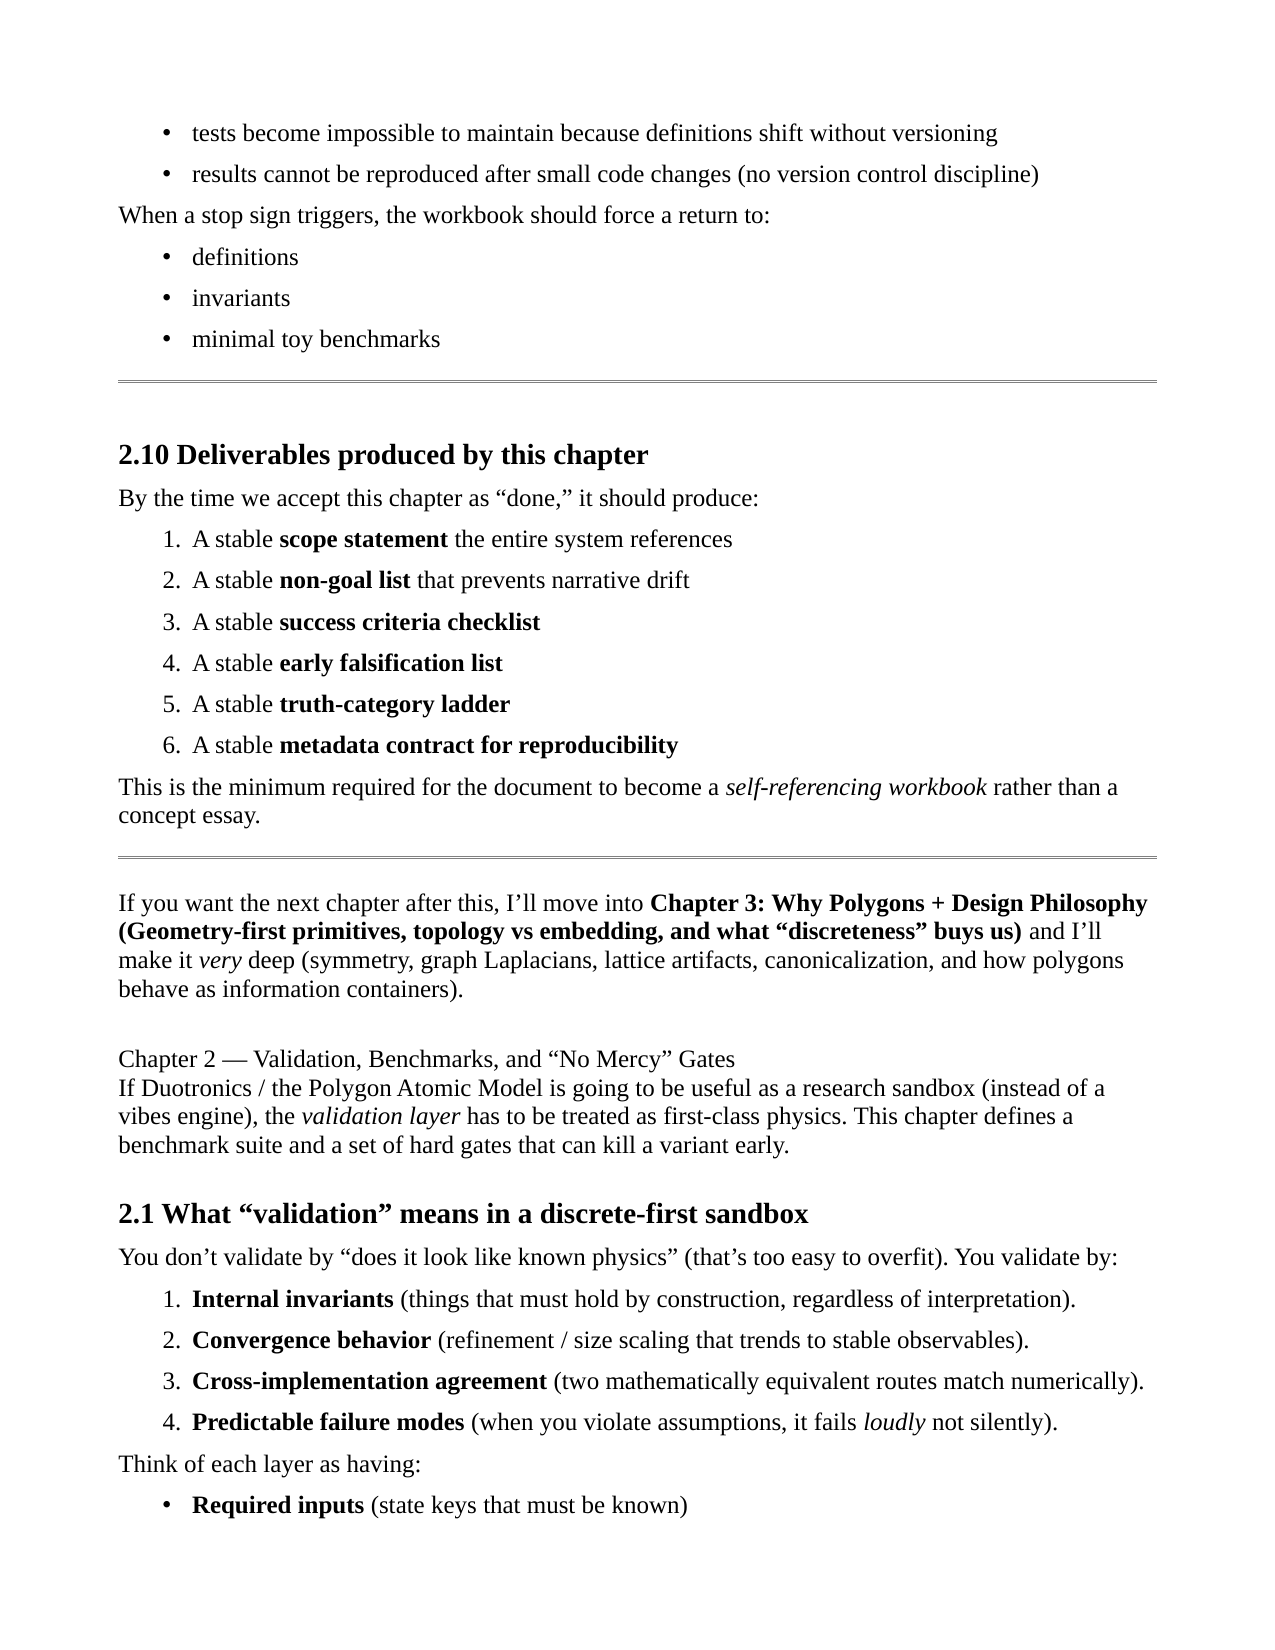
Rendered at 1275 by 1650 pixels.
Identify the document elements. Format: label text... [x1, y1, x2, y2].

text Think of each layer as having: [118, 1449, 1157, 1477]
list minimal toy benchmarks [162, 324, 1157, 353]
text When a stop sign triggers, the workbook should force a return to: [118, 201, 1157, 229]
list Internal invariants (things that must hold by construction, regardless of interpretation). [162, 1284, 1157, 1312]
list A stable scope statement the entire system references [162, 524, 1157, 553]
list Predictable failure modes (when you violate assumptions, it fails loudly not silently). [162, 1407, 1157, 1436]
text If you want the next chapter after this, I’ll move into Chapter 3: Why Polygons + Design Philosophy (Geometry-first primitives, topology vs embedding, and what “discreteness” buys us) and I’ll make it very deep (symmetry, graph Laplacians, lattice artifacts, canonicalization, and how polygons behave as information containers). [118, 888, 1157, 1003]
subtitle 2.10 Deliverables produced by this chapter [118, 437, 1157, 470]
subtitle 2.1 What “validation” means in a discrete-first sandbox [118, 1196, 1157, 1230]
list A stable metadata contract for reproducibility [162, 730, 1157, 759]
list A stable early falsification list [162, 648, 1157, 677]
list A stable non-goal list that prevents narrative drift [162, 565, 1157, 594]
list Required inputs (state keys that must be known) [162, 1490, 1157, 1519]
text If Duotronics / the Polygon Atomic Model is going to be useful as a research sandbox (instead of a vibes engine), the validation layer has to be treated as first-class physics. This chapter defines a benchmark suite and a set of hard gates that can kill a variant early. [118, 1073, 1157, 1159]
list tests become impossible to maintain because definitions shift without versioning [162, 118, 1157, 147]
list A stable success criteria checklist [162, 607, 1157, 635]
list definitions [162, 242, 1157, 271]
list Cross-implementation agreement (two mathematically equivalent routes match numerically). [162, 1366, 1157, 1395]
list Convergence behavior (refinement / size scaling that trends to stable observables). [162, 1325, 1157, 1354]
list invariants [162, 283, 1157, 312]
text You don’t validate by “does it look like known physics” (that’s too easy to overfit). You validate by: [118, 1242, 1157, 1271]
text This is the minimum required for the document to become a self-referencing workbook rather than a concept essay. [118, 772, 1157, 829]
text By the time we accept this chapter as “done,” it should produce: [118, 483, 1157, 512]
list results cannot be reproduced after small code changes (no version control discipline) [162, 159, 1157, 188]
list A stable truth-category ladder [162, 689, 1157, 718]
text Chapter 2 — Validation, Benchmarks, and “No Mercy” Gates [118, 1015, 1157, 1073]
